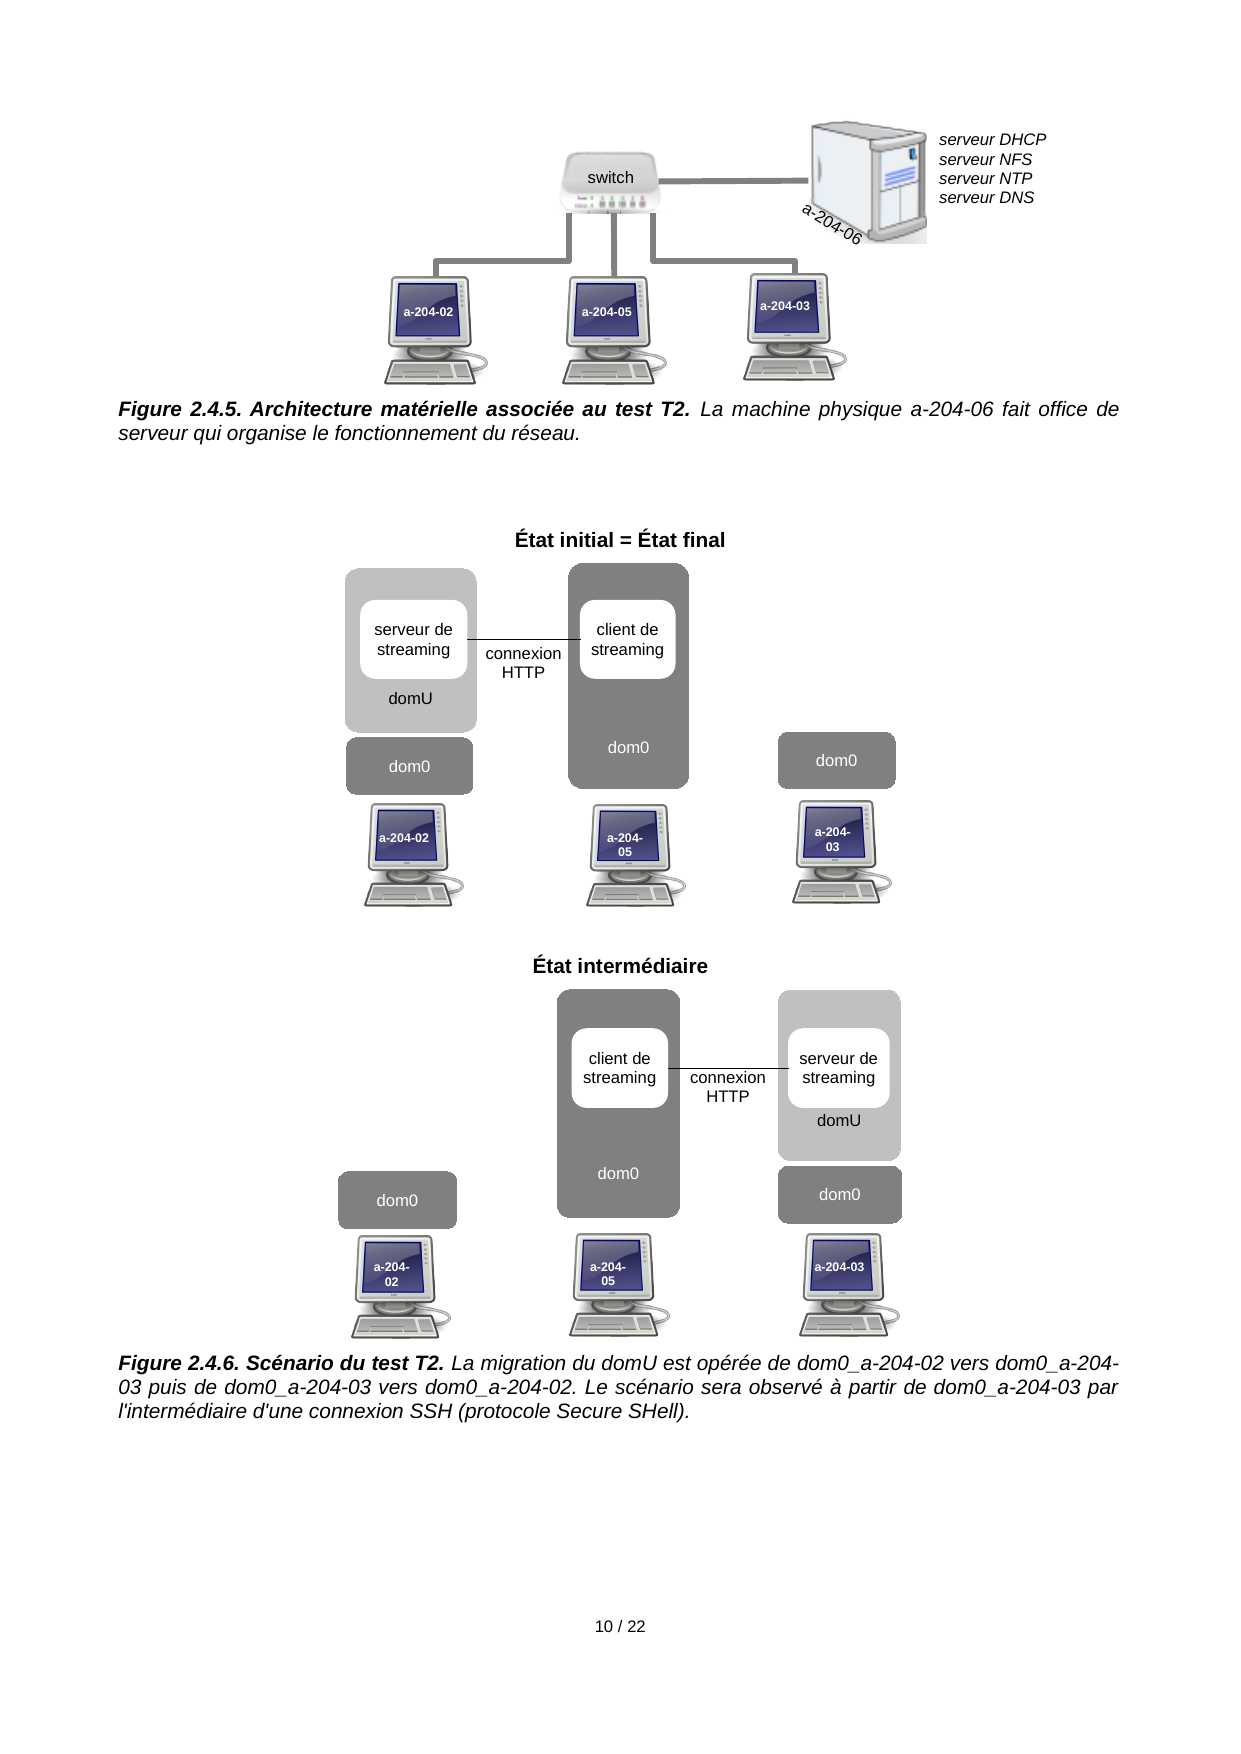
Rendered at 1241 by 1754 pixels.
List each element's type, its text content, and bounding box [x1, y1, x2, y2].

picture [799, 1233, 900, 1337]
picture [586, 804, 686, 907]
picture [351, 1235, 451, 1339]
text Figure 2.4.5. Architecture matérielle associée au test T2. La machine physique a-204-06 fait office de serveur qui organise le fonctionnement du réseau. [118, 396, 1122, 444]
picture [743, 273, 847, 381]
text Figure 2.4.6. Scénario du test T2. La migration du domU est opérée de dom0_a-204-02 vers dom0_a-204-03 puis de dom0_a-204-03 vers dom0_a-204-02. Le scénario sera observé à partir de dom0_a-204-03 par l'intermédiaire d'une connexion SSH (protocole Secure SHell). [118, 1351, 1122, 1423]
picture [384, 276, 488, 385]
text État initial = État final [118, 527, 1122, 551]
picture [364, 803, 464, 907]
picture [808, 118, 927, 244]
text État intermédiaire [118, 954, 1122, 978]
picture [569, 1233, 670, 1337]
picture [548, 151, 674, 214]
picture [792, 800, 892, 904]
picture [562, 276, 667, 385]
